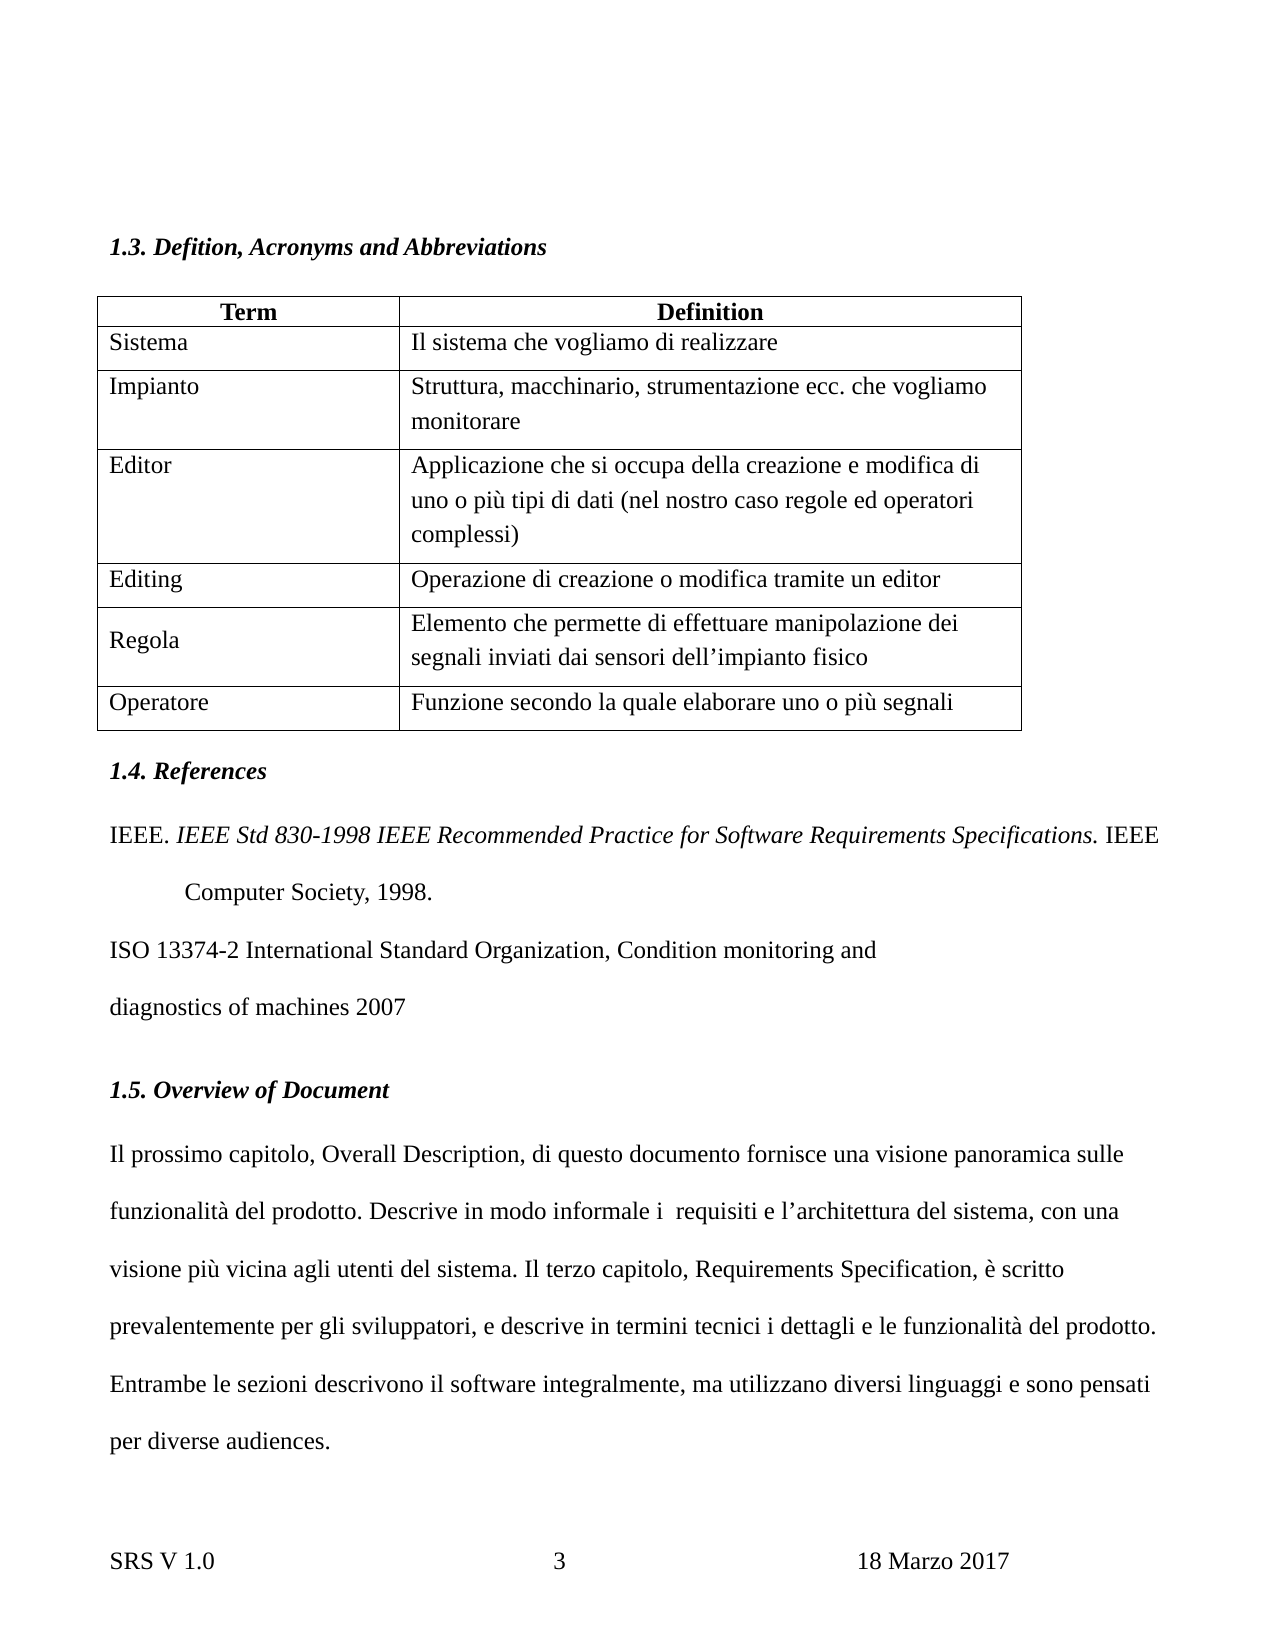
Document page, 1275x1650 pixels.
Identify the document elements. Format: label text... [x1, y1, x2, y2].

table_cell Applicazione che si occupa della creazione e modifica di uno o più tipi di dati (nel nostro caso regole ed operatori complessi) [400, 450, 1021, 563]
table_cell Sistema [98, 327, 399, 370]
table_cell Struttura, macchinario, strumentazione ecc. che vogliamo monitorare [400, 371, 1021, 449]
table_cell Editor [98, 450, 399, 563]
text diagnostics of machines 2007 [109, 992, 1162, 1021]
table_cell Funzione secondo la quale elaborare uno o più segnali [400, 687, 1021, 730]
table_cell Elemento che permette di effettuare manipolazione dei segnali inviati dai sensori dell’impianto fisico [400, 608, 1021, 686]
text Il prossimo capitolo, Overall Description, di questo documento fornisce una visione panoramica sulle funzionalità del prodotto. Descrive in modo informale i requisiti e l’architettura del sistema, con una visione più vicina agli utenti del sistema. Il terzo capitolo, Requirements Specification, è scritto prevalentemente per gli sviluppatori, e descrive in termini tecnici i dettagli e le funzionalità del prodotto. Entrambe le sezioni descrivono il software integralmente, ma utilizzano diversi linguaggi e sono pensati per diverse audiences. [109, 1139, 1162, 1455]
table_cell Operatore [98, 687, 399, 730]
table_cell Operazione di creazione o modifica tramite un editor [400, 564, 1021, 607]
table_cell Impianto [98, 371, 399, 449]
text ISO 13374-2 International Standard Organization, Condition monitoring and [109, 935, 1162, 964]
subtitle 1.3. Defition, Acronyms and Abbreviations [109, 232, 1162, 261]
table_cell Editing [98, 564, 399, 607]
subtitle 1.5. Overview of Document [109, 1075, 1162, 1104]
subtitle 1.4. References [109, 756, 1162, 785]
table_cell Il sistema che vogliamo di realizzare [400, 327, 1021, 370]
table_header Term [98, 297, 399, 326]
table_cell Regola [98, 608, 399, 686]
text IEEE. IEEE Std 830-1998 IEEE Recommended Practice for Software Requirements Specifications. IEEE Computer Society, 1998. [109, 820, 1162, 906]
table_header Definition [400, 297, 1021, 326]
